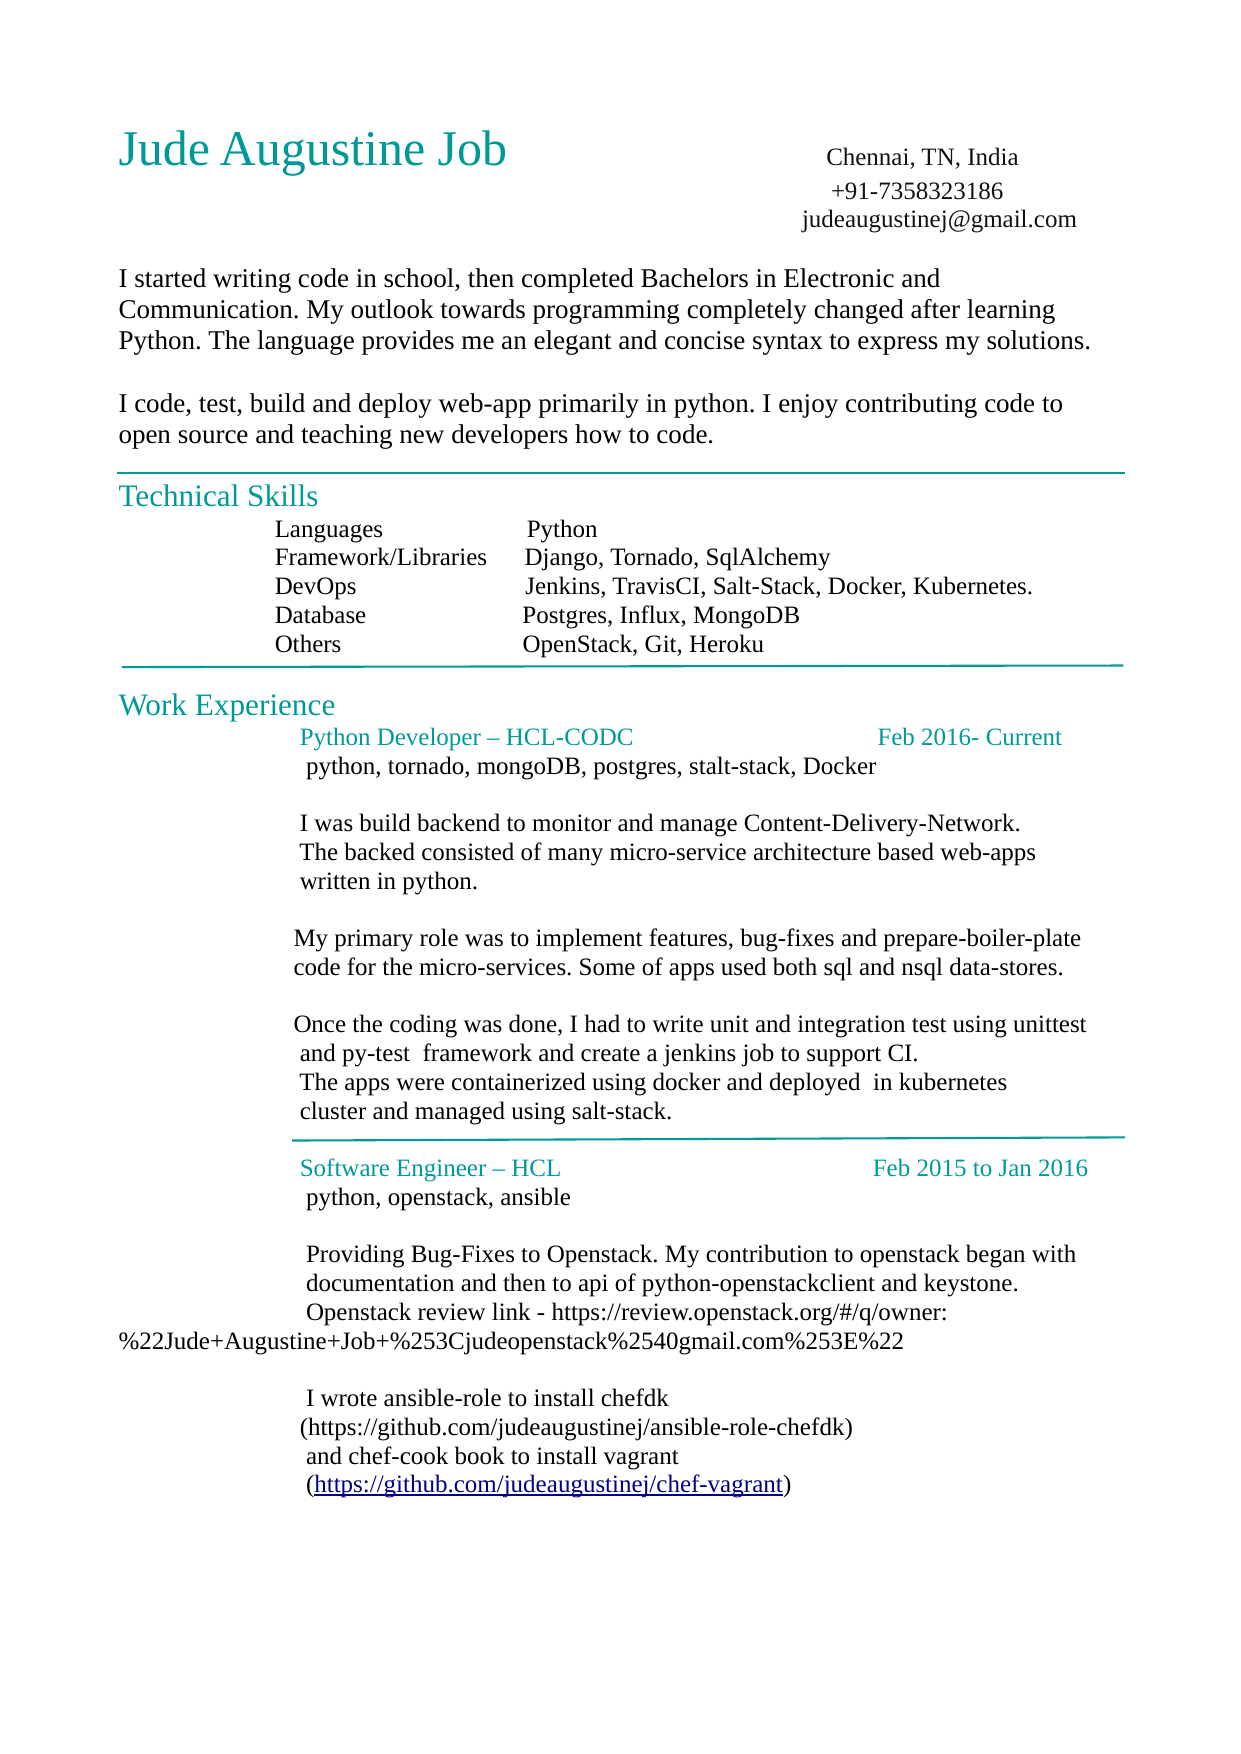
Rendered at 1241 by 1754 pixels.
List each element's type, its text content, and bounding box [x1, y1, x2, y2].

text (https://github.com/judeaugustinej/chef-vagrant) [118, 1469, 1122, 1498]
text Technical Skills [118, 478, 1122, 514]
text Database Postgres, Influx, MongoDB [118, 600, 1122, 629]
text Framework/Libraries Django, Tornado, SqlAlchemy [118, 542, 1122, 571]
text Others OpenStack, Git, Heroku [118, 629, 1122, 657]
text code for the micro-services. Some of apps used both sql and nsql data-stores. [118, 952, 1122, 981]
text written in python. [118, 866, 1122, 894]
text Work Experience [118, 686, 1122, 722]
text and py-test framework and create a jenkins job to support CI. [118, 1038, 1122, 1067]
text The apps were containerized using docker and deployed in kubernetes [118, 1067, 1122, 1096]
text Openstack review link - https://review.openstack.org/#/q/owner:%22Jude+Augustine+Job+%253Cjudeopenstack%2540gmail.com%253E%22 [118, 1297, 1122, 1354]
text Jude Augustine Job Chennai, TN, India [118, 118, 1122, 176]
text DevOps Jenkins, TravisCI, Salt-Stack, Docker, Kubernetes. [118, 571, 1122, 600]
text I started writing code in school, then completed Bachelors in Electronic and Communication. My outlook towards programming completely changed after learning Python. The language provides me an elegant and concise syntax to express my solutions. [118, 262, 1122, 356]
text Once the coding was done, I had to write unit and integration test using unittest [118, 1009, 1122, 1038]
text I code, test, build and deploy web-app primarily in python. I enjoy contributing code to open source and teaching new developers how to code. [118, 387, 1122, 449]
text python, openstack, ansible [118, 1182, 1122, 1211]
text Python Developer – HCL-CODC Feb 2016- Current [118, 722, 1122, 751]
text I wrote ansible-role to install chefdk [118, 1383, 1122, 1412]
text (https://github.com/judeaugustinej/ansible-role-chefdk) [118, 1412, 1122, 1441]
text judeaugustinej@gmail.com [118, 204, 1122, 233]
text Languages Python [118, 514, 1122, 542]
text Providing Bug-Fixes to Openstack. My contribution to openstack began with [118, 1239, 1122, 1268]
text My primary role was to implement features, bug-fixes and prepare-boiler-plate [118, 923, 1122, 952]
text Software Engineer – HCL Feb 2015 to Jan 2016 [118, 1153, 1122, 1182]
text documentation and then to api of python-openstackclient and keystone. [118, 1268, 1122, 1297]
text cluster and managed using salt-stack. [118, 1096, 1122, 1124]
text and chef-cook book to install vagrant [118, 1441, 1122, 1469]
text +91-7358323186 [118, 176, 1122, 204]
text python, tornado, mongoDB, postgres, stalt-stack, Docker [118, 751, 1122, 779]
text I was build backend to monitor and manage Content-Delivery-Network. [118, 808, 1122, 837]
text The backed consisted of many micro-service architecture based web-apps [118, 837, 1122, 866]
